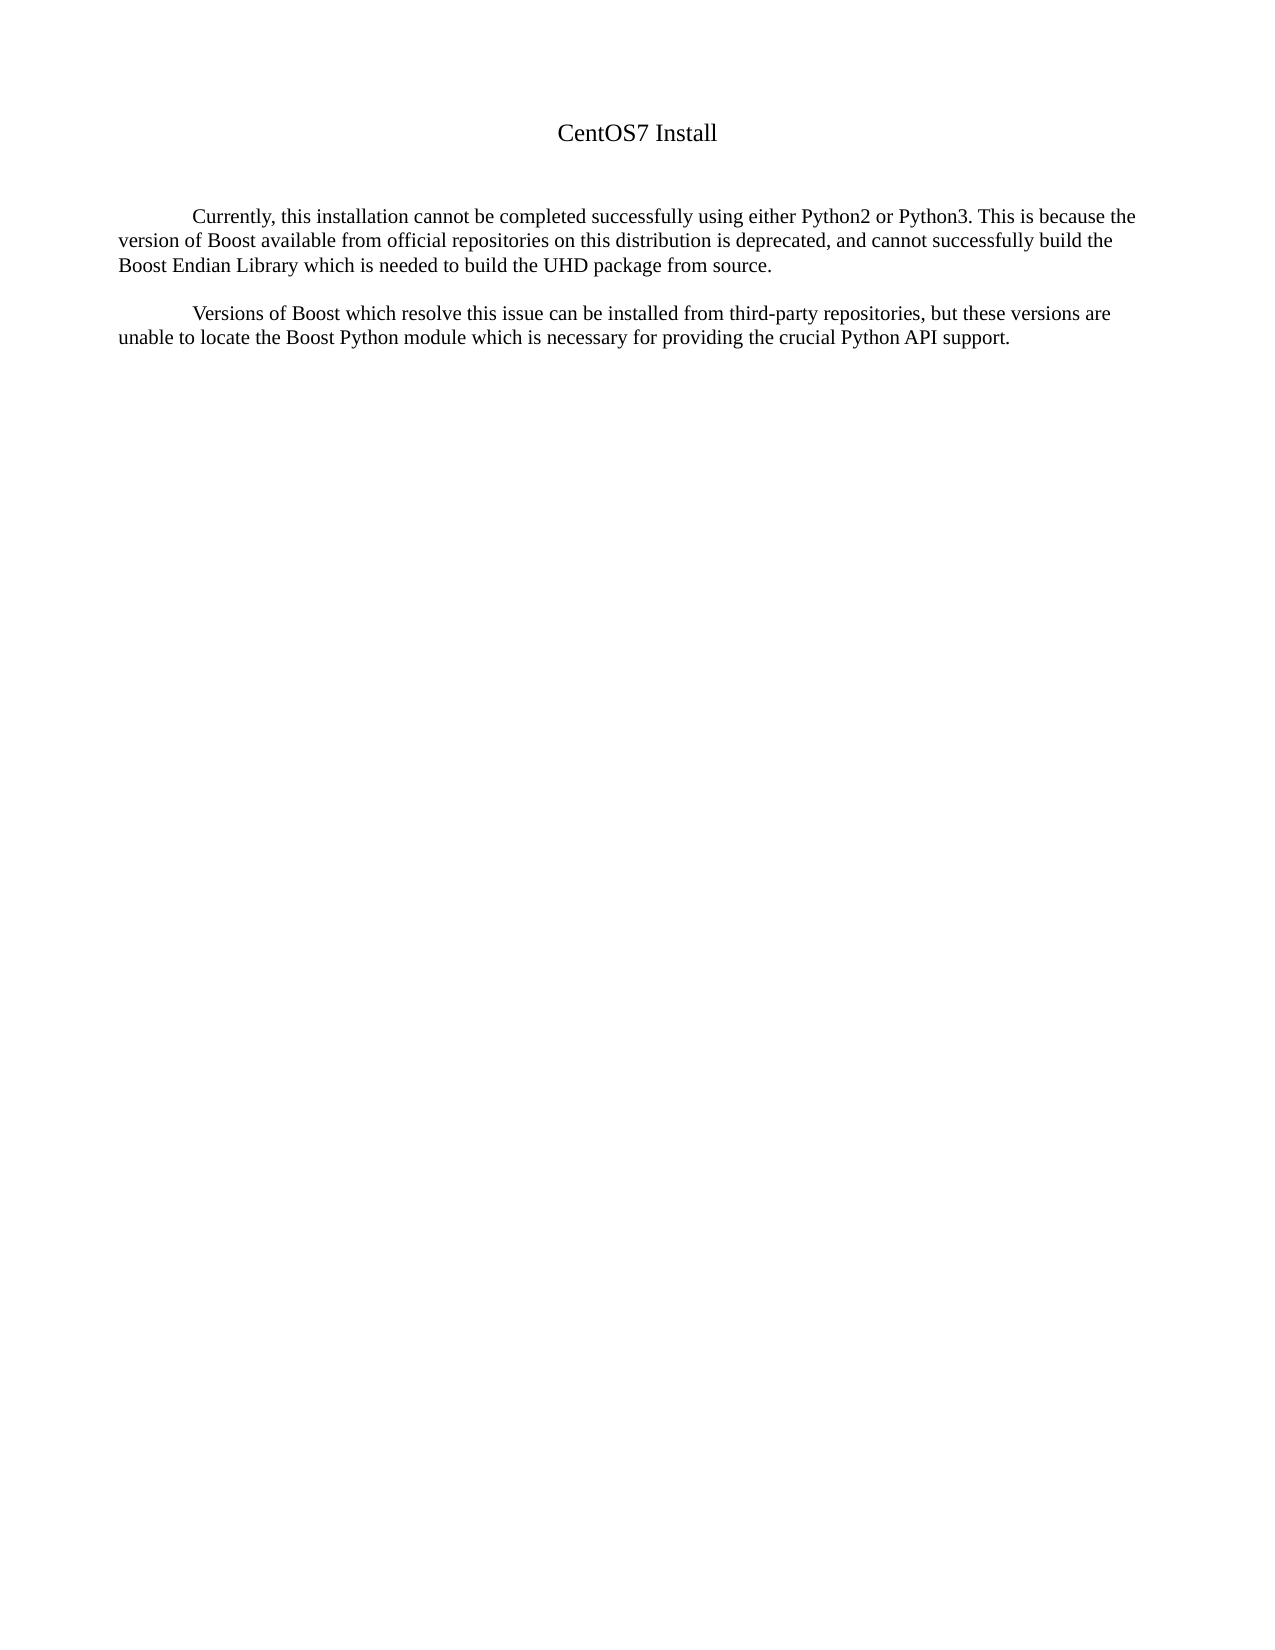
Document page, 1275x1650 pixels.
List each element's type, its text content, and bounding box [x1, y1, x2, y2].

text CentOS7 Install [118, 118, 1157, 147]
text Currently, this installation cannot be completed successfully using either Python2 or Python3. This is because the version of Boost available from official repositories on this distribution is deprecated, and cannot successfully build the Boost Endian Library which is needed to build the UHD package from source. [118, 204, 1157, 277]
text Versions of Boost which resolve this issue can be installed from third-party repositories, but these versions are unable to locate the Boost Python module which is necessary for providing the crucial Python API support. [118, 301, 1157, 349]
